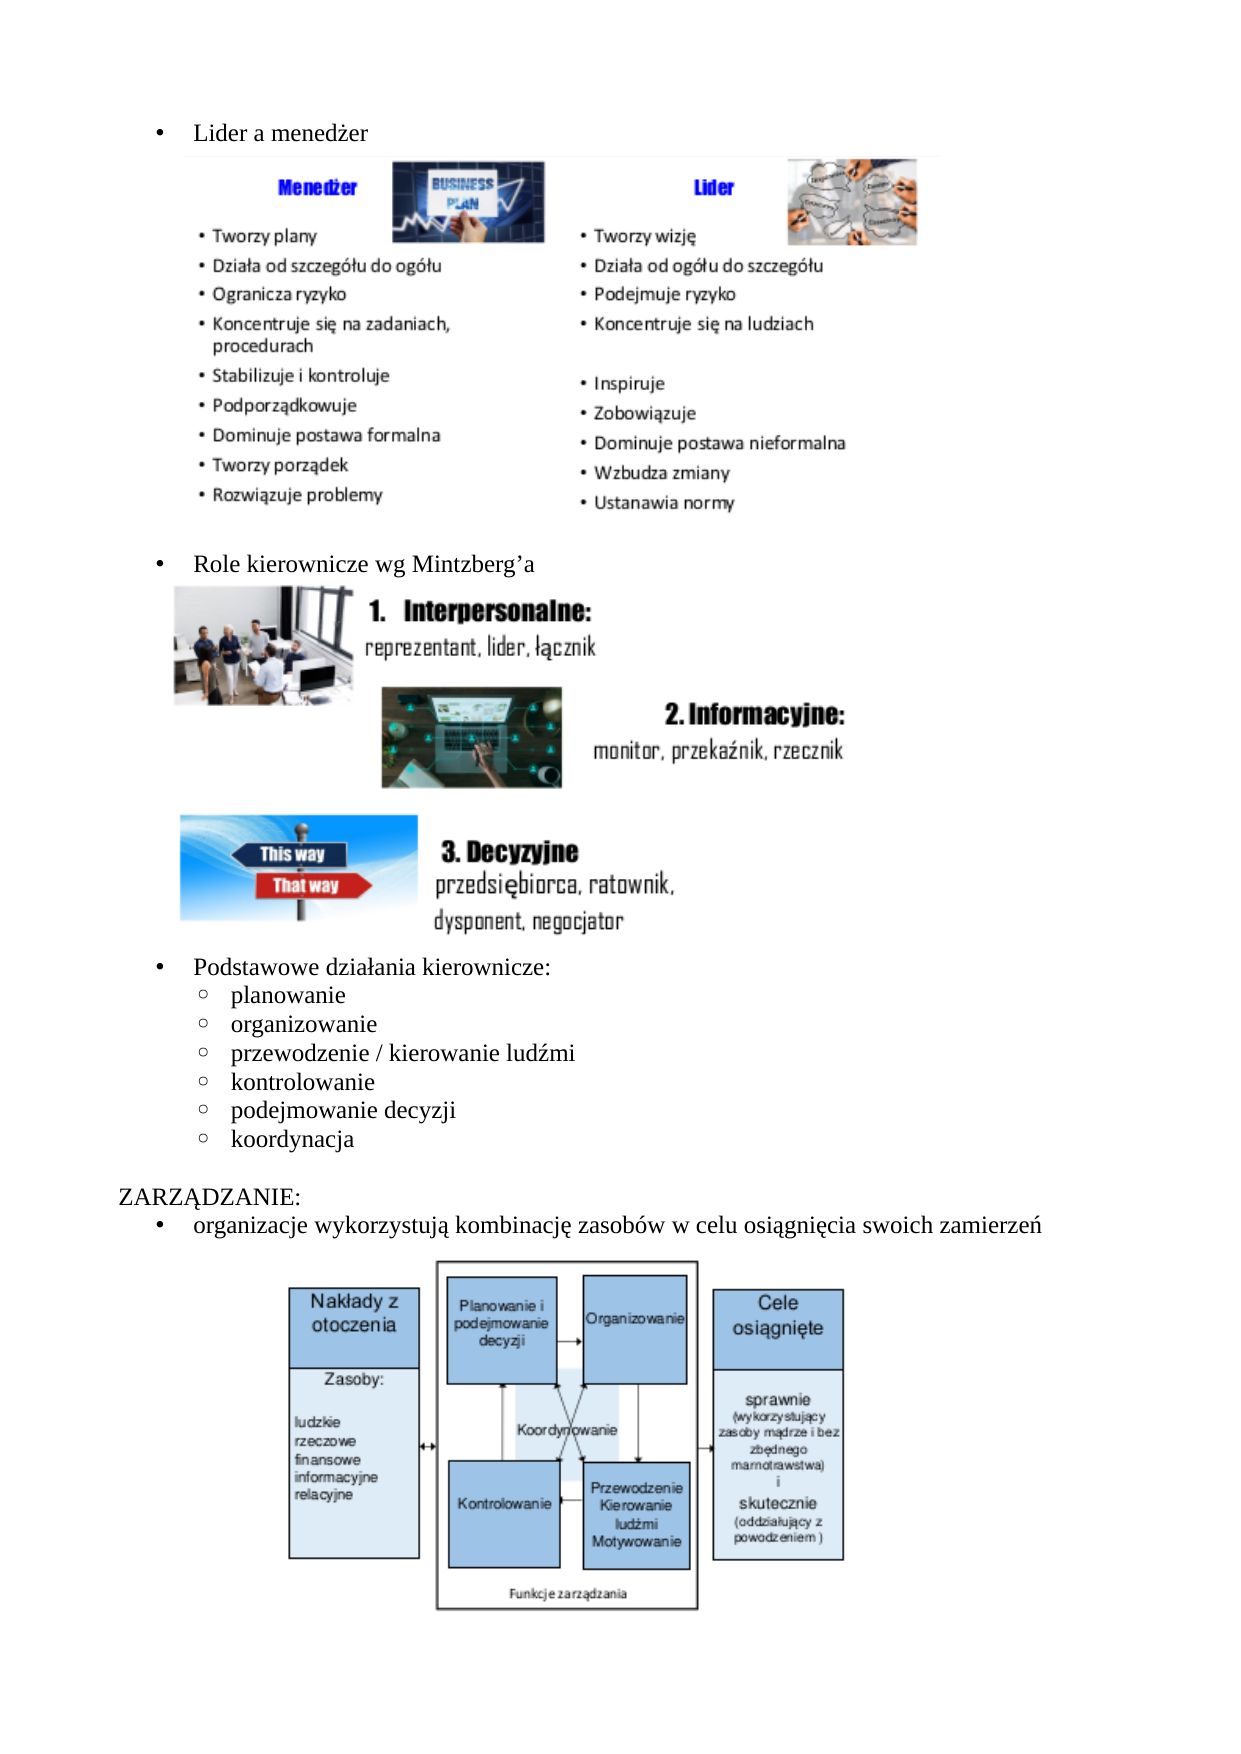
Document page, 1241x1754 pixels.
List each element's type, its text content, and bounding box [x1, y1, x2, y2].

list organizacje wykorzystują kombinację zasobów w celu osiągnięcia swoich zamierzeń [156, 1211, 1122, 1239]
list podejmowanie decyzji [193, 1096, 1122, 1124]
list Role kierownicze wg Mintzberg’a [156, 549, 1122, 578]
text ZARZĄDZANIE: [118, 1182, 1122, 1211]
list Lider a menedżer [156, 118, 1122, 147]
list kontrolowanie [193, 1067, 1122, 1096]
list koordynacja [193, 1124, 1122, 1153]
list organizowanie [193, 1009, 1122, 1038]
picture [183, 156, 940, 528]
list Podstawowe działania kierownicze: [156, 952, 1122, 981]
picture [160, 584, 860, 939]
list planowanie [193, 981, 1122, 1009]
picture [270, 1251, 874, 1619]
list przewodzenie / kierowanie ludźmi [193, 1038, 1122, 1067]
